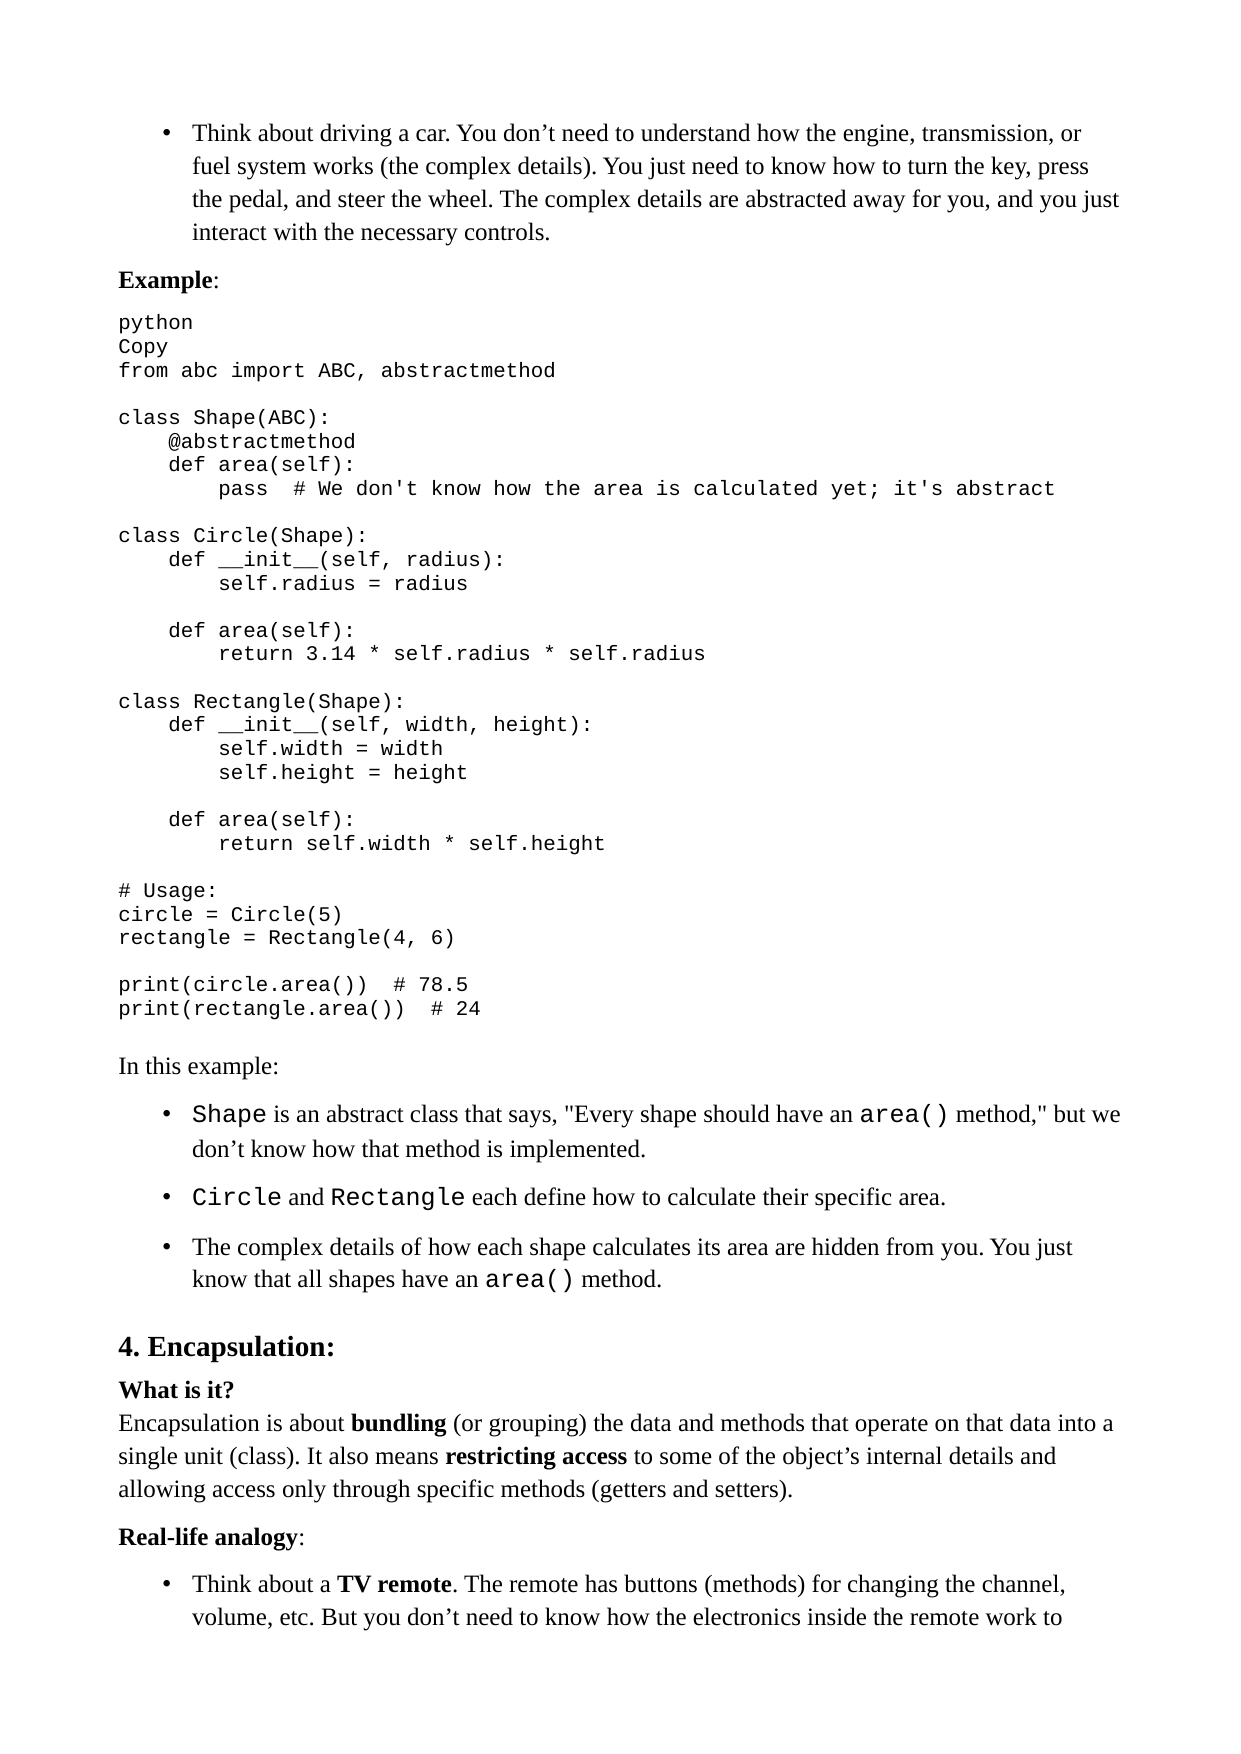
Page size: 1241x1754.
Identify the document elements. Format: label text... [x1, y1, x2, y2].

list Think about driving a car. You don’t need to understand how the engine, transmission, or fuel system works (the complex details). You just need to know how to turn the key, press the pedal, and steer the wheel. The complex details are abstracted away for you, and you just interact with the necessary controls. [162, 118, 1122, 246]
text @abstractmethod [118, 431, 1122, 454]
text Example: [118, 265, 1122, 293]
text def __init__(self, width, height): [118, 714, 1122, 738]
text print(rectangle.area()) # 24 [118, 998, 1122, 1022]
text pass # We don't know how the area is calculated yet; it's abstract [118, 478, 1122, 502]
text def area(self): [118, 809, 1122, 833]
text self.height = height [118, 762, 1122, 785]
text self.width = width [118, 738, 1122, 762]
text Real-life analogy: [118, 1522, 1122, 1551]
subtitle 4. Encapsulation: [118, 1329, 1122, 1363]
text Copy [118, 336, 1122, 360]
text What is it? Encapsulation is about bundling (or grouping) the data and methods that operate on that data into a single unit (class). It also means restricting access to some of the object’s internal details and allowing access only through specific methods (getters and setters). [118, 1375, 1122, 1503]
text In this example: [118, 1051, 1122, 1080]
list Circle and Rectangle each define how to calculate their specific area. [162, 1182, 1122, 1212]
text python [118, 312, 1122, 336]
list Shape is an abstract class that says, "Every shape should have an area() method," but we don’t know how that method is implemented. [162, 1099, 1122, 1163]
text def area(self): [118, 454, 1122, 478]
text def __init__(self, radius): [118, 549, 1122, 572]
text from abc import ABC, abstractmethod [118, 360, 1122, 383]
text return self.width * self.height [118, 833, 1122, 856]
text print(circle.area()) # 78.5 [118, 974, 1122, 998]
text # Usage: [118, 880, 1122, 903]
text class Rectangle(Shape): [118, 691, 1122, 714]
text def area(self): [118, 620, 1122, 643]
list The complex details of how each shape calculates its area are hidden from you. You just know that all shapes have an area() method. [162, 1232, 1122, 1295]
text circle = Circle(5) [118, 903, 1122, 927]
list Think about a TV remote. The remote has buttons (methods) for changing the channel, volume, etc. But you don’t need to know how the electronics inside the remote work to [162, 1569, 1122, 1631]
text return 3.14 * self.radius * self.radius [118, 643, 1122, 667]
text class Shape(ABC): [118, 407, 1122, 431]
text class Circle(Shape): [118, 525, 1122, 549]
text rectangle = Rectangle(4, 6) [118, 927, 1122, 951]
text self.radius = radius [118, 572, 1122, 596]
